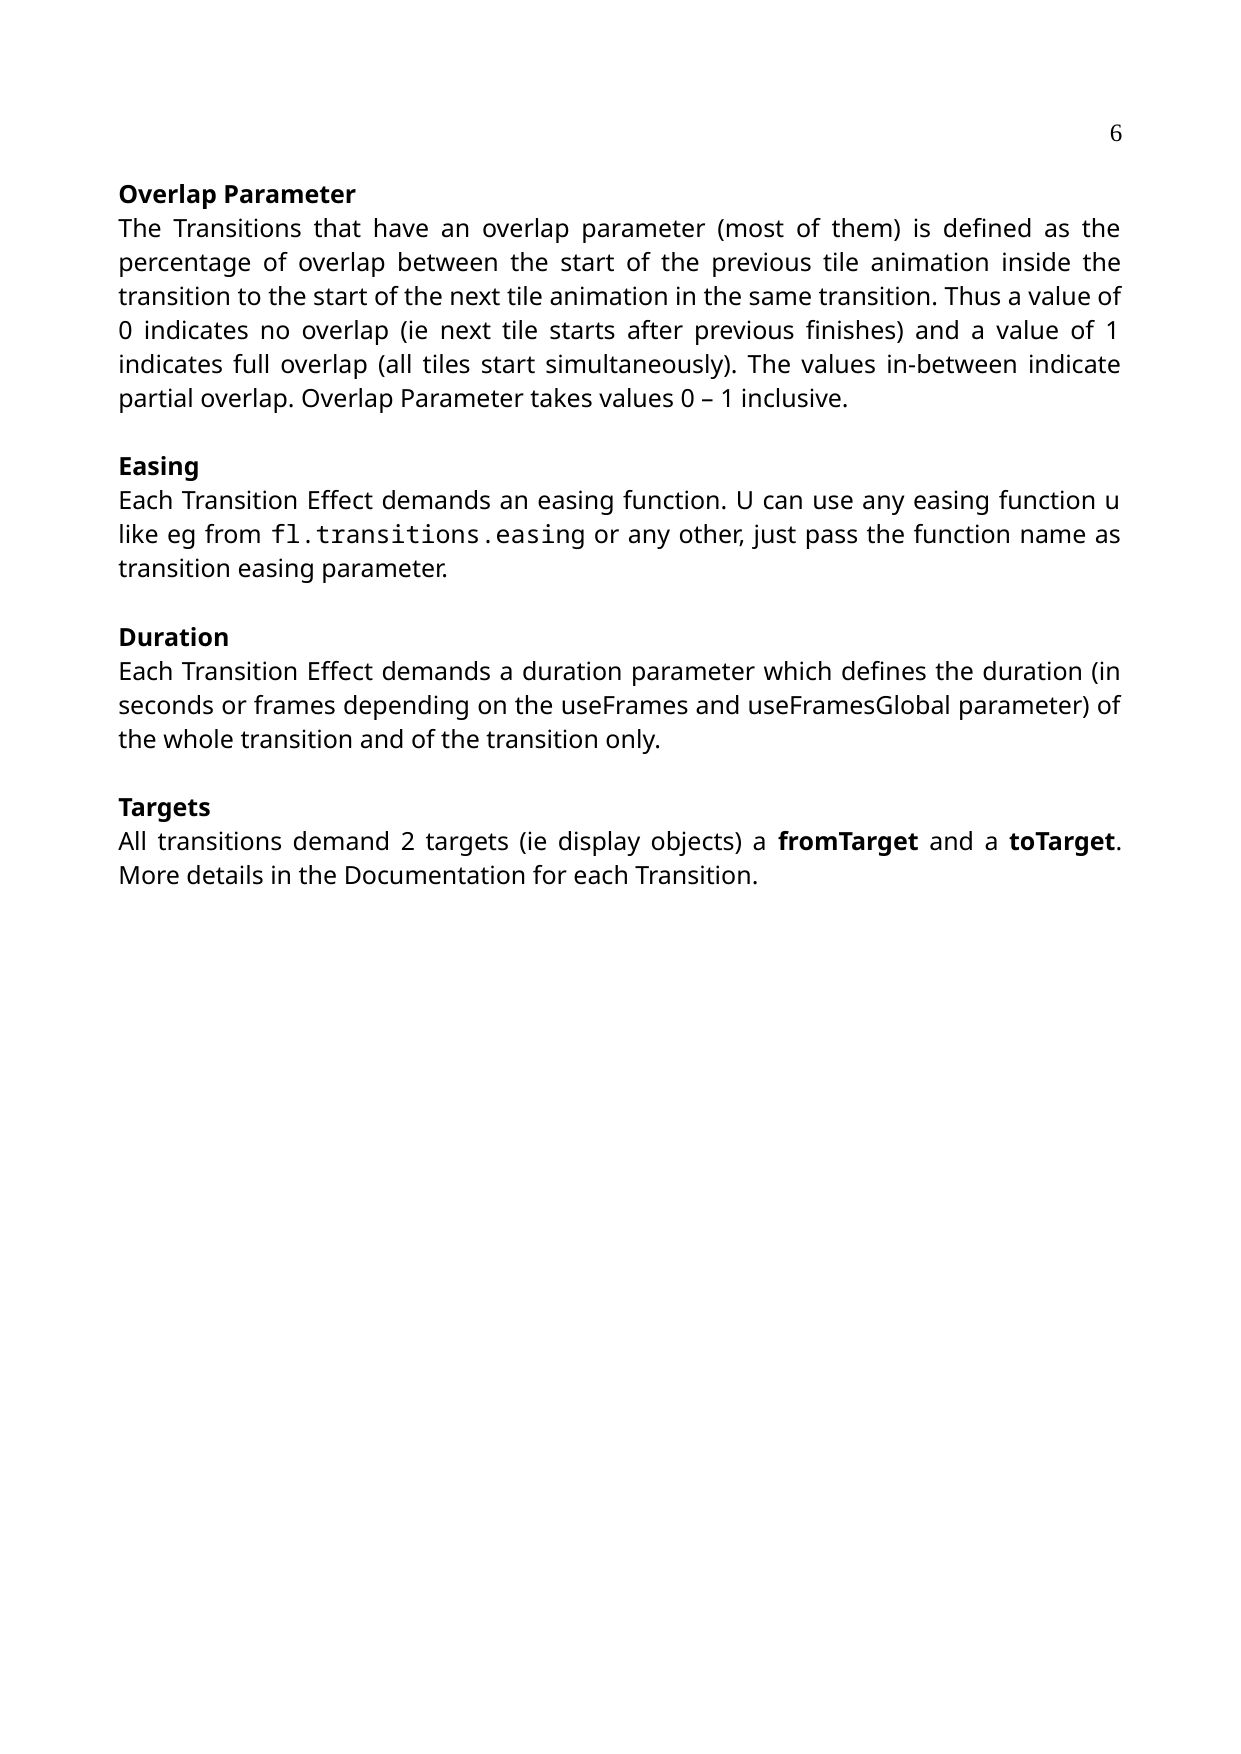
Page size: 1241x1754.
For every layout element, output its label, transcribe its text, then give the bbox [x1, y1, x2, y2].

text Duration [118, 619, 1122, 653]
text Easing [118, 449, 1122, 483]
text The Transitions that have an overlap parameter (most of them) is defined as the percentage of overlap between the start of the previous tile animation inside the transition to the start of the next tile animation in the same transition. Thus a value of 0 indicates no overlap (ie next tile starts after previous finishes) and a value of 1 indicates full overlap (all tiles start simultaneously). The values in-between indicate partial overlap. Overlap Parameter takes values 0 – 1 inclusive. [118, 210, 1122, 415]
text Each Transition Effect demands an easing function. U can use any easing function u like eg from fl.transitions.easing or any other, just pass the function name as transition easing parameter. [118, 483, 1122, 585]
text Each Transition Effect demands a duration parameter which defines the duration (in seconds or frames depending on the useFrames and useFramesGlobal parameter) of the whole transition and of the transition only. [118, 653, 1122, 755]
text Targets [118, 789, 1122, 823]
text Overlap Parameter [118, 176, 1122, 210]
text All transitions demand 2 targets (ie display objects) a fromTarget and a toTarget. More details in the Documentation for each Transition. [118, 823, 1122, 892]
